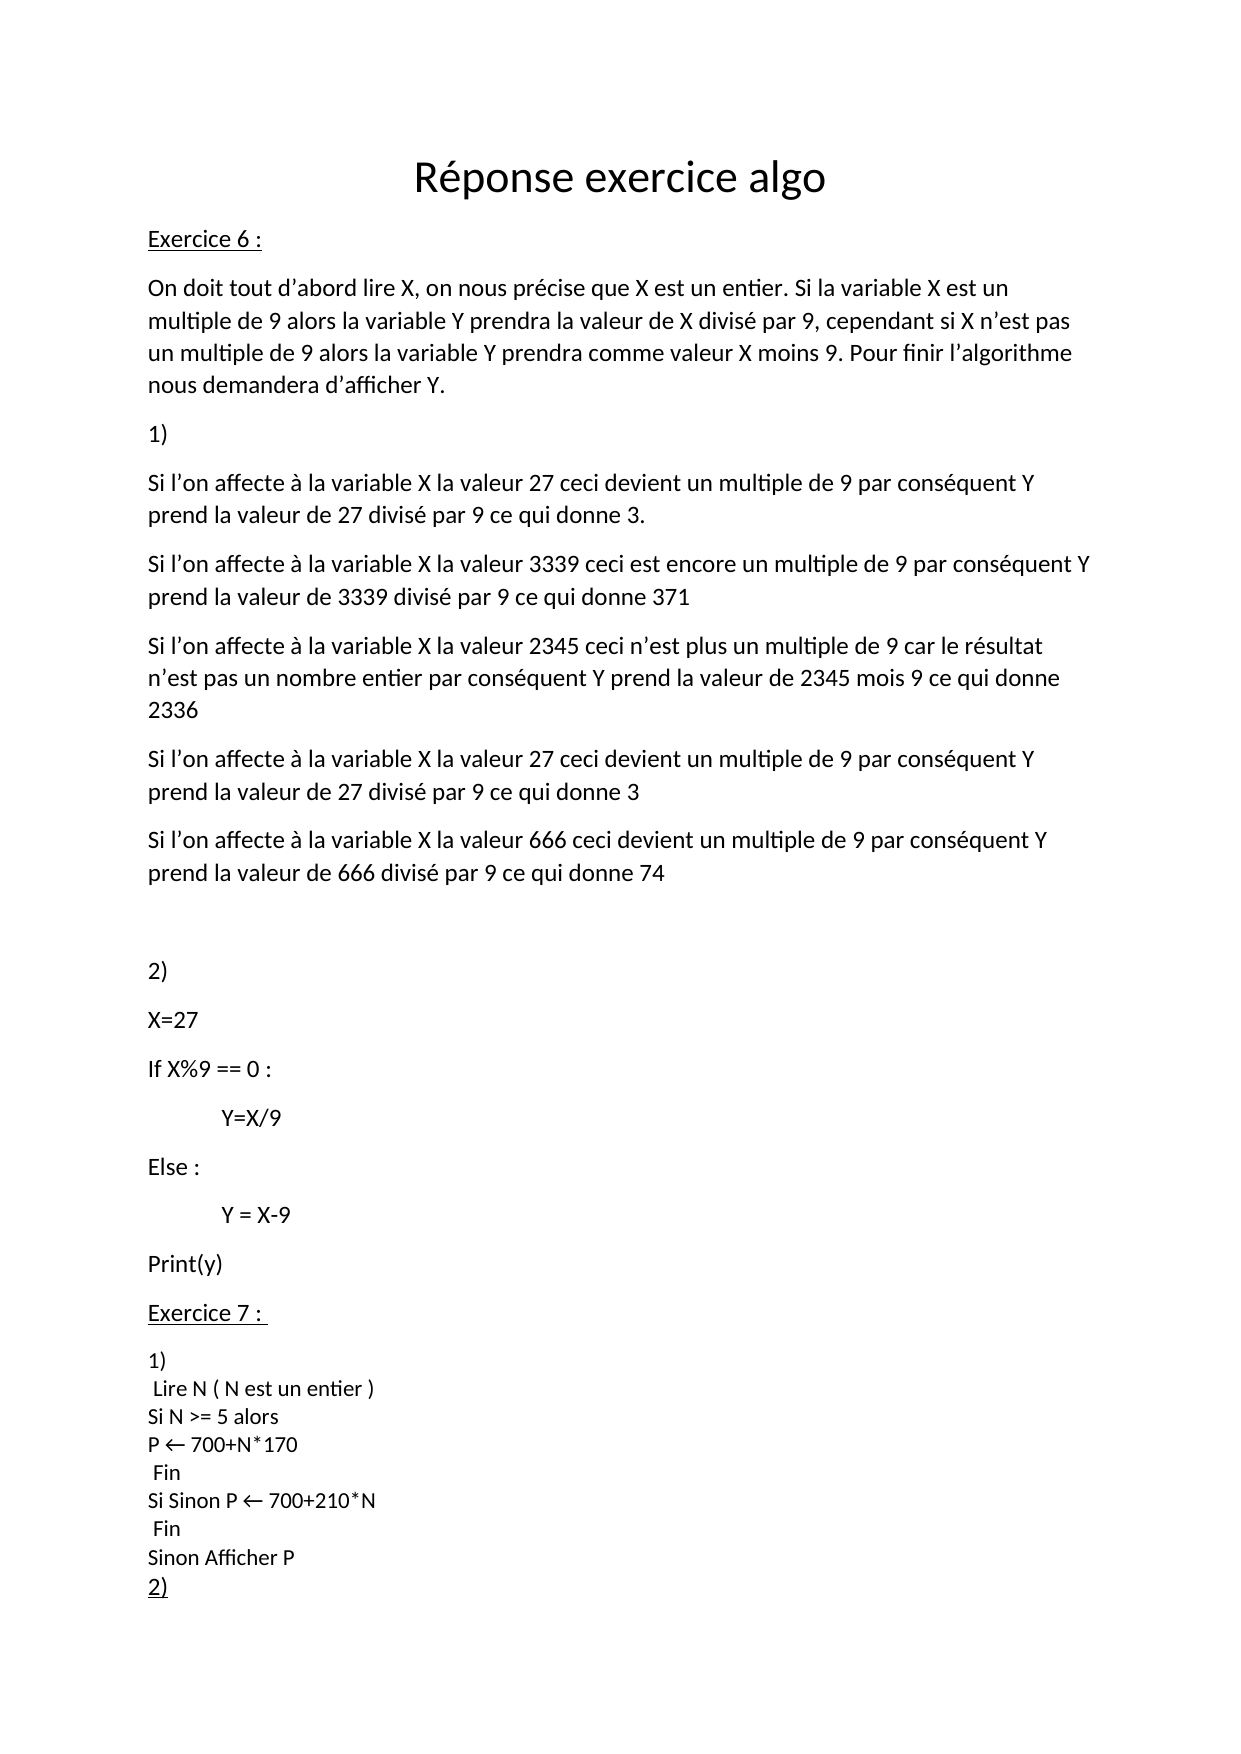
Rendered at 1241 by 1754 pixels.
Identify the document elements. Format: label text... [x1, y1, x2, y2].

text Y=X/9 [148, 1102, 1093, 1132]
text Y = X-9 [148, 1199, 1093, 1230]
text Réponse exercice algo [148, 148, 1093, 203]
text 1) [148, 1346, 1093, 1374]
text Print(y) [148, 1248, 1093, 1279]
text Si N >= 5 alors [148, 1402, 1093, 1431]
text Sinon Afficher P [148, 1543, 1093, 1571]
text 2) [148, 955, 1093, 985]
text Else : [148, 1151, 1093, 1181]
text On doit tout d’abord lire X, on nous précise que X est un entier. Si la variable X est un multiple de 9 alors la variable Y prendra la valeur de X divisé par 9, cependant si X n’est pas un multiple de 9 alors la variable Y prendra comme valeur X moins 9. Pour finir l’algorithme nous demandera d’afficher Y. [148, 272, 1093, 400]
text Lire N ( N est un entier ) [148, 1374, 1093, 1402]
text Si Sinon P ← 700+210*N [148, 1487, 1093, 1514]
text Si l’on affecte à la variable X la valeur 666 ceci devient un multiple de 9 par conséquent Y prend la valeur de 666 divisé par 9 ce qui donne 74 [148, 824, 1093, 887]
text Si l’on affecte à la variable X la valeur 2345 ceci n’est plus un multiple de 9 car le résultat n’est pas un nombre entier par conséquent Y prend la valeur de 2345 mois 9 ce qui donne 2336 [148, 630, 1093, 725]
text Fin [148, 1458, 1093, 1487]
text If X%9 == 0 : [148, 1053, 1093, 1083]
text 2) [148, 1571, 1093, 1601]
text P ← 700+N*170 [148, 1431, 1093, 1458]
text X=27 [148, 1004, 1093, 1034]
text Exercice 6 : [148, 223, 1093, 254]
text Si l’on affecte à la variable X la valeur 27 ceci devient un multiple de 9 par conséquent Y prend la valeur de 27 divisé par 9 ce qui donne 3. [148, 467, 1093, 530]
text Si l’on affecte à la variable X la valeur 27 ceci devient un multiple de 9 par conséquent Y prend la valeur de 27 divisé par 9 ce qui donne 3 [148, 743, 1093, 806]
text 1) [148, 418, 1093, 449]
text Exercice 7 : [148, 1297, 1093, 1328]
text Fin [148, 1514, 1093, 1543]
text Si l’on affecte à la variable X la valeur 3339 ceci est encore un multiple de 9 par conséquent Y prend la valeur de 3339 divisé par 9 ce qui donne 371 [148, 548, 1093, 611]
